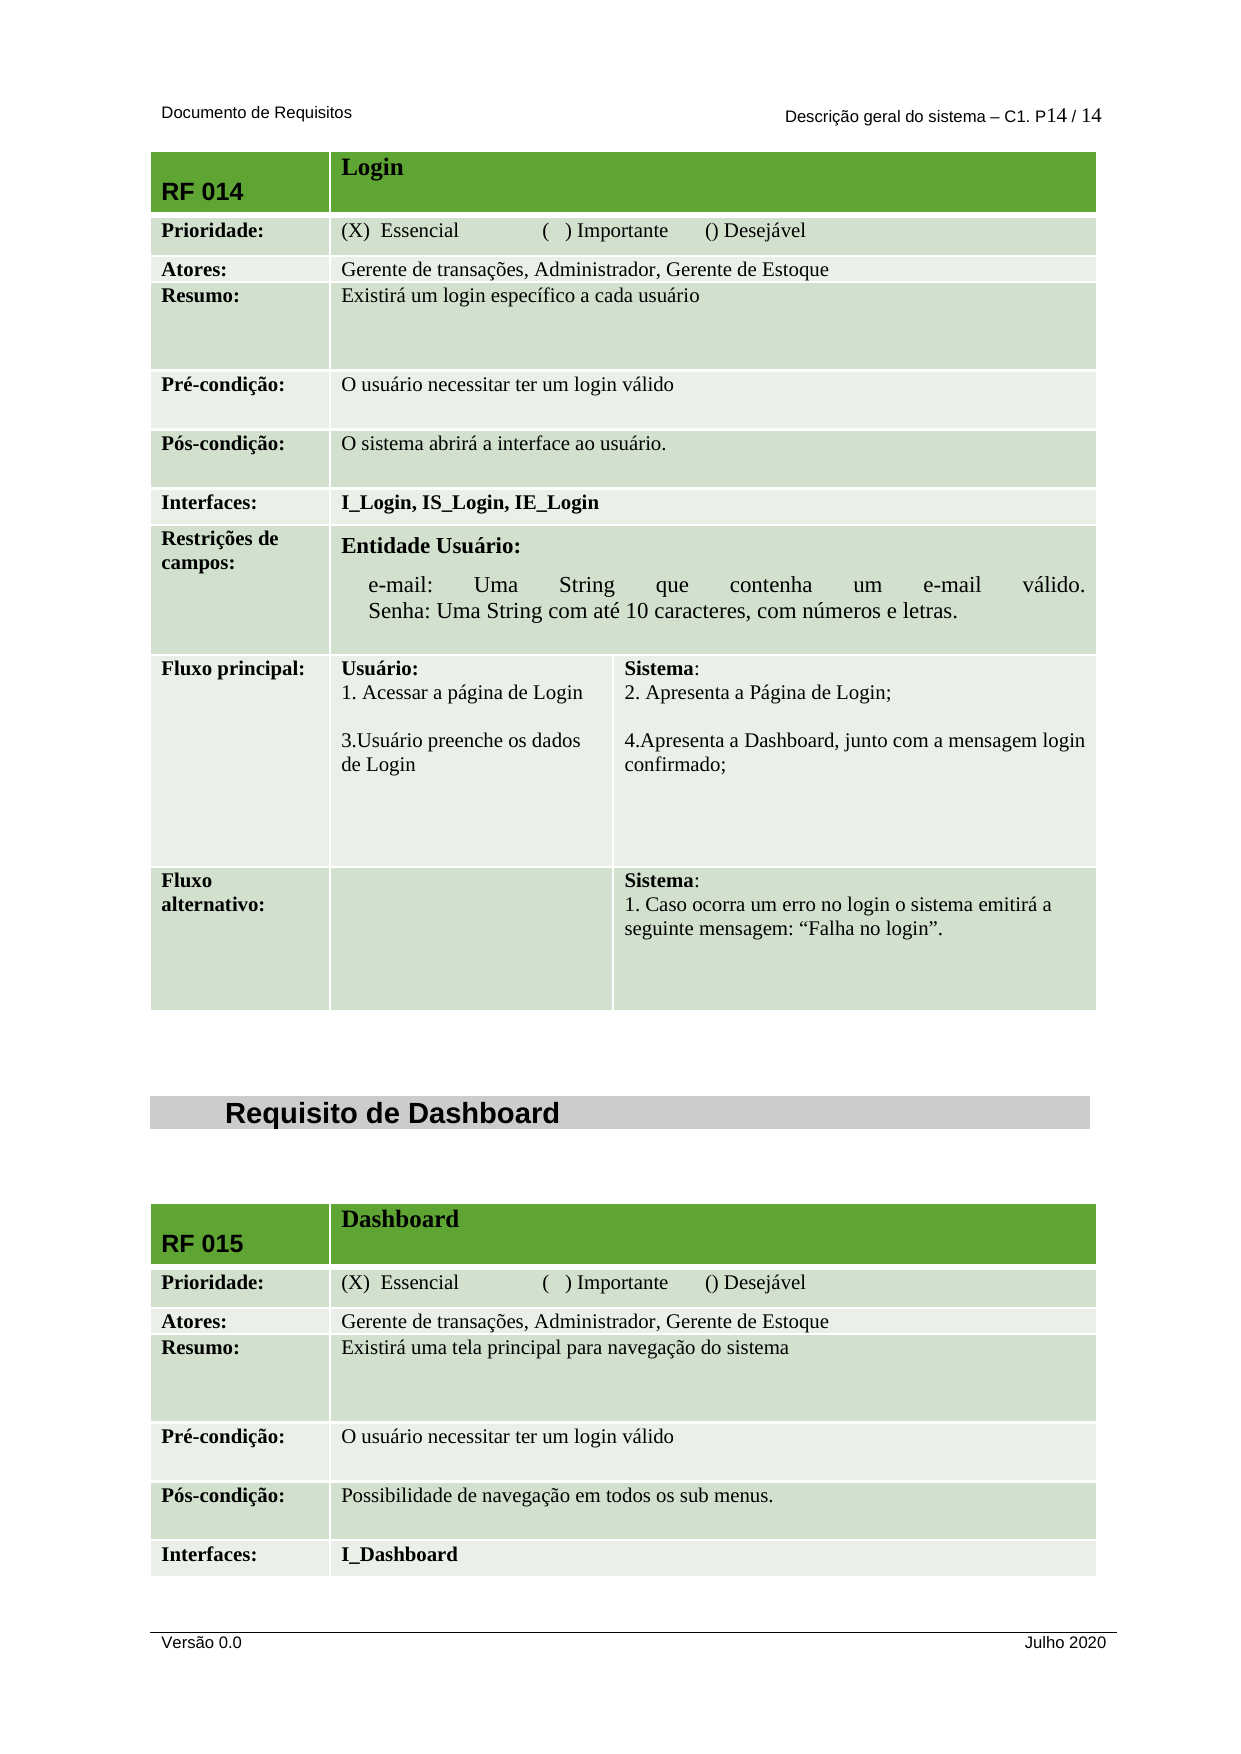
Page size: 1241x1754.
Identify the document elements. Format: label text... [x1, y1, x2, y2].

table_cell Existirá um login específico a cada usuário [331, 283, 1096, 369]
table_cell Prioridade: [151, 1270, 329, 1307]
table_cell Pré-condição: [151, 372, 329, 428]
table_cell Sistema: 1. Caso ocorra um erro no login o sistema emitirá a seguinte mensagem: “Falha no login”. [614, 868, 1096, 1010]
table_header RF 014 [151, 152, 329, 212]
table_cell (X) Essencial ( ) Importante () Desejável [331, 218, 1096, 255]
table_cell Entidade Usuário: e-mail: Uma String que contenha um e-mail válido. Senha: Uma String com até 10 caracteres, com números e letras. [331, 526, 1096, 654]
table_cell O usuário necessitar ter um login válido [331, 1424, 1096, 1480]
table_cell Fluxo alternativo: [151, 868, 329, 1010]
table_cell Pós-condição: [151, 431, 329, 487]
table_cell I_Dashboard [331, 1541, 1096, 1576]
table_header RF 015 [151, 1204, 329, 1264]
table_cell Interfaces: [151, 1541, 329, 1576]
table_cell O usuário necessitar ter um login válido [331, 372, 1096, 428]
table_cell (X) Essencial ( ) Importante () Desejável [331, 1270, 1096, 1307]
table_cell Possibilidade de navegação em todos os sub menus. [331, 1483, 1096, 1539]
table_cell Atores: [151, 257, 329, 281]
table_cell Gerente de transações, Administrador, Gerente de Estoque [331, 257, 1096, 281]
table_cell Atores: [151, 1309, 329, 1333]
table_cell Fluxo principal: [151, 656, 329, 866]
table_cell Existirá uma tela principal para navegação do sistema [331, 1335, 1096, 1421]
table_header Login [331, 152, 1096, 212]
table_cell Pré-condição: [151, 1424, 329, 1480]
table_cell Resumo: [151, 1335, 329, 1421]
table_cell Sistema: 2. Apresenta a Página de Login; 4.Apresenta a Dashboard, junto com a mensagem login confirmado; [614, 656, 1096, 866]
table_cell O sistema abrirá a interface ao usuário. [331, 431, 1096, 487]
table_cell Resumo: [151, 283, 329, 369]
table_cell I_Login, IS_Login, IE_Login [331, 490, 1096, 524]
table_cell Restrições de campos: [151, 526, 329, 654]
table_cell Interfaces: [151, 490, 329, 524]
table_cell Usuário: 1. Acessar a página de Login 3.Usuário preenche os dados de Login [331, 656, 612, 866]
table_cell Prioridade: [151, 218, 329, 255]
table_cell [331, 868, 612, 1010]
list Requisito de Dashboard [150, 1096, 1090, 1129]
table_cell Gerente de transações, Administrador, Gerente de Estoque [331, 1309, 1096, 1333]
table_header Dashboard [331, 1204, 1096, 1264]
table_cell Pós-condição: [151, 1483, 329, 1539]
